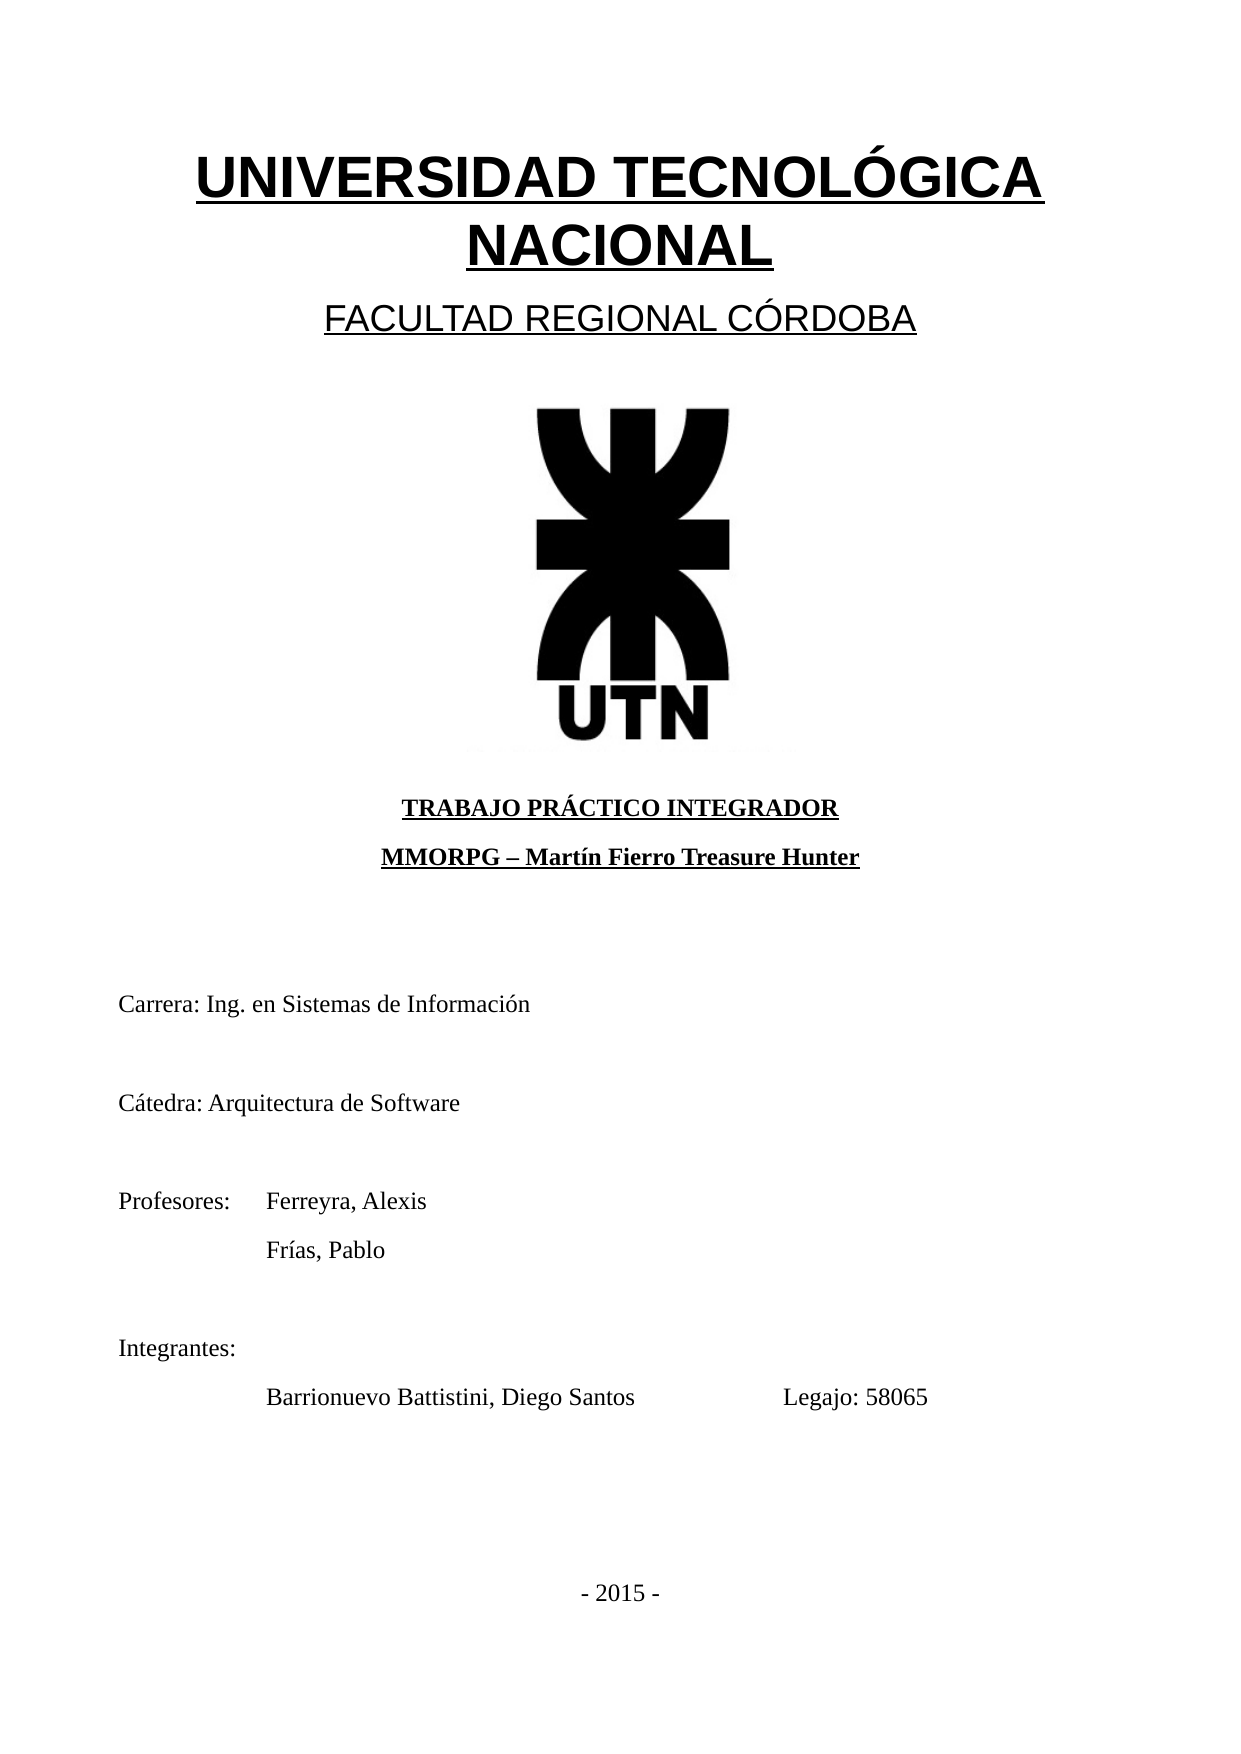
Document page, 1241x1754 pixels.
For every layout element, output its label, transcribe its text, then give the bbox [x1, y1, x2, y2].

title UNIVERSIDAD TECNOLÓGICA NACIONAL [118, 143, 1122, 277]
subtitle FACULTAD REGIONAL CÓRDOBA [118, 296, 1122, 339]
text MMORPG – Martín Fierro Treasure Hunter [118, 842, 1122, 871]
text TRABAJO PRÁCTICO INTEGRADOR [118, 793, 1122, 822]
text Barrionuevo Battistini, Diego Santos Legajo: 58065 [118, 1382, 1122, 1411]
picture [466, 374, 797, 752]
text Frías, Pablo [118, 1235, 1122, 1263]
text Profesores: Ferreyra, Alexis [118, 1186, 1122, 1214]
text - 2015 - [118, 1578, 1122, 1607]
text Integrantes: [118, 1333, 1122, 1362]
text Cátedra: Arquitectura de Software [118, 1088, 1122, 1116]
text Carrera: Ing. en Sistemas de Información [118, 989, 1122, 1018]
